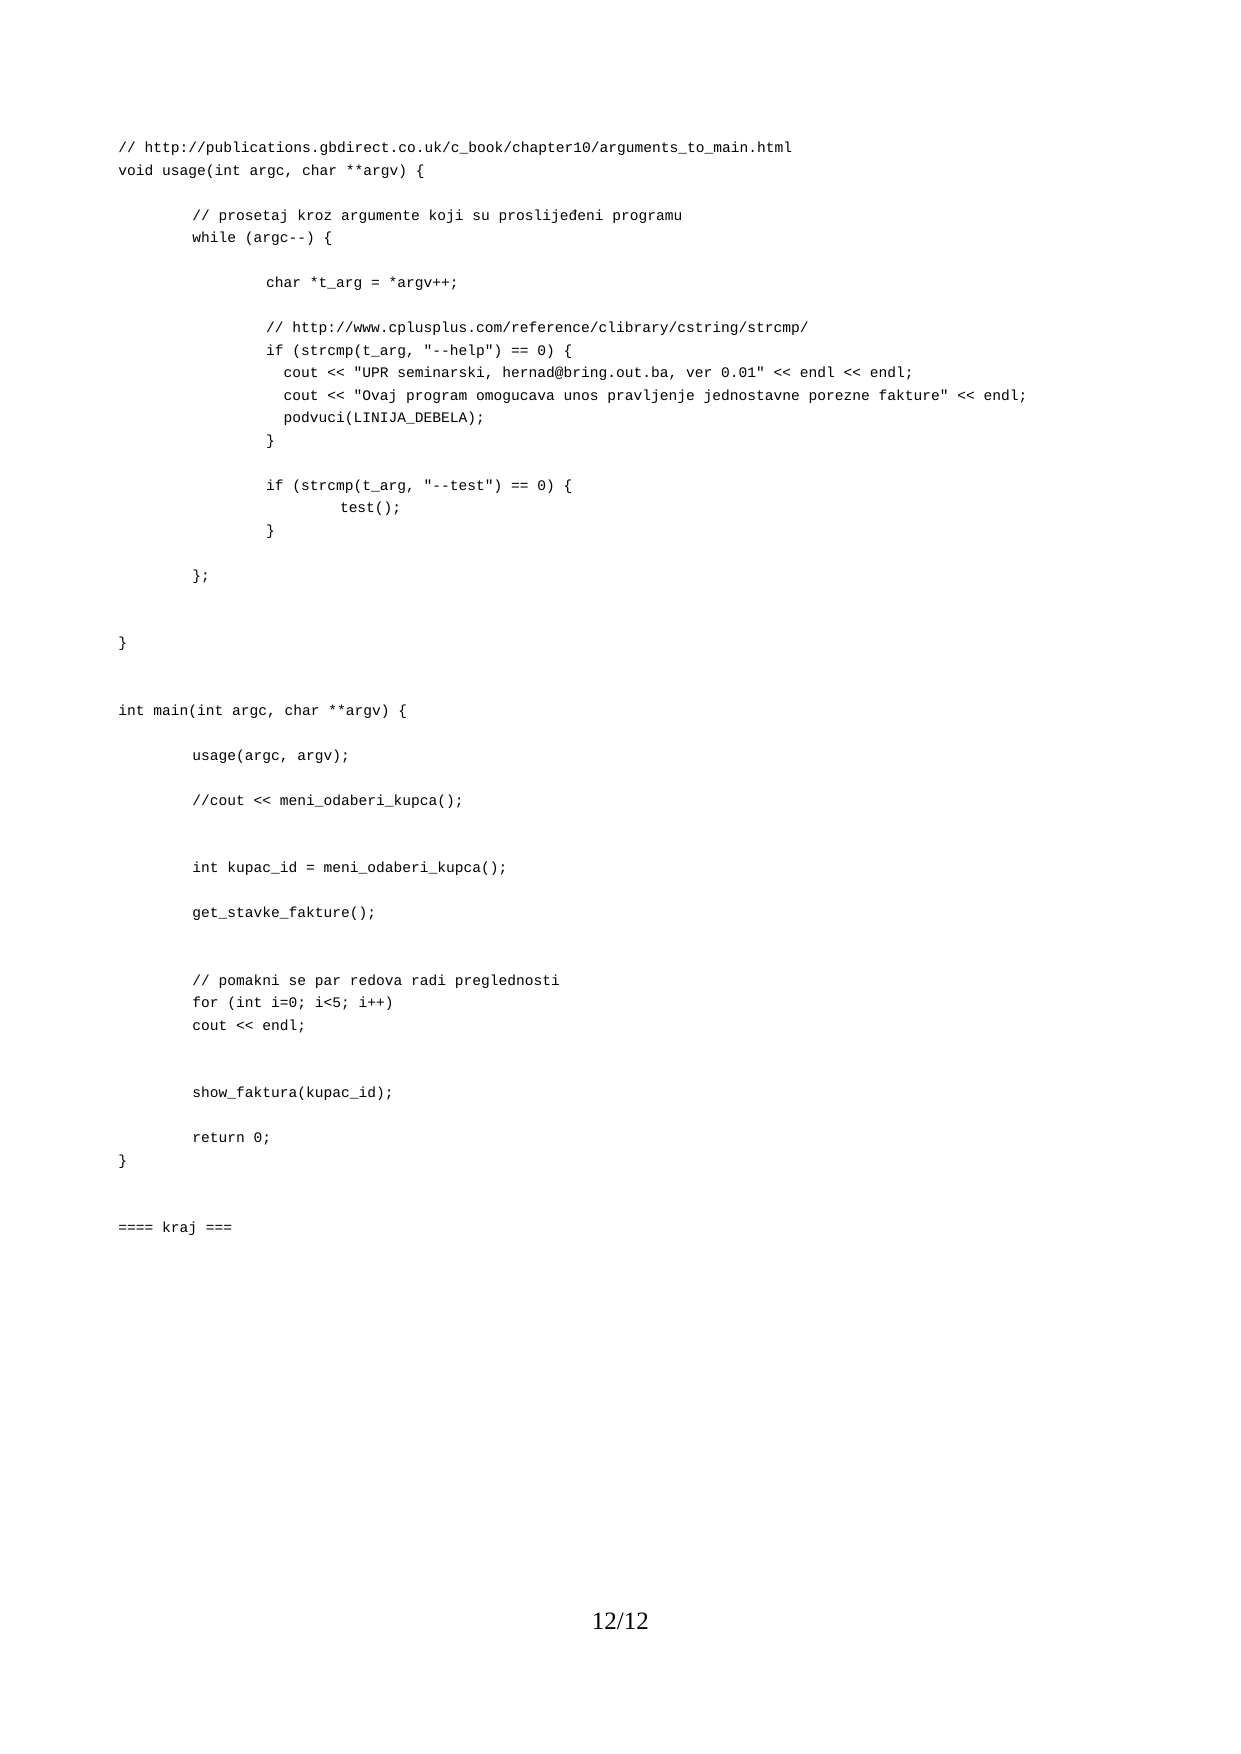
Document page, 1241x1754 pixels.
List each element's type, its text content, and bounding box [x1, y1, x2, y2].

text } [118, 433, 1122, 450]
text if (strcmp(t_arg, "--help") == 0) { [118, 343, 1122, 360]
text cout << "Ovaj program omogucava unos pravljenje jednostavne porezne fakture" << endl; [118, 388, 1122, 405]
text char *t_arg = *argv++; [118, 276, 1122, 292]
text return 0; [118, 1131, 1122, 1147]
text cout << "UPR seminarski, hernad@bring.out.ba, ver 0.01" << endl << endl; [118, 366, 1122, 382]
text for (int i=0; i<5; i++) [118, 996, 1122, 1012]
text } [118, 523, 1122, 540]
text while (argc--) { [118, 231, 1122, 247]
text if (strcmp(t_arg, "--test") == 0) { [118, 478, 1122, 495]
text } [118, 1153, 1122, 1170]
text ==== kraj === [118, 1221, 1122, 1237]
text void usage(int argc, char **argv) { [118, 163, 1122, 180]
text }; [118, 568, 1122, 585]
text podvuci(LINIJA_DEBELA); [118, 411, 1122, 427]
text // pomakni se par redova radi preglednosti [118, 973, 1122, 990]
text cout << endl; [118, 1018, 1122, 1035]
text usage(argc, argv); [118, 748, 1122, 765]
text int kupac_id = meni_odaberi_kupca(); [118, 861, 1122, 877]
text } [118, 636, 1122, 652]
text show_faktura(kupac_id); [118, 1086, 1122, 1102]
text int main(int argc, char **argv) { [118, 703, 1122, 720]
text test(); [118, 501, 1122, 517]
text // prosetaj kroz argumente koji su proslijeđeni programu [118, 208, 1122, 225]
text //cout << meni_odaberi_kupca(); [118, 793, 1122, 810]
text // http://publications.gbdirect.co.uk/c_book/chapter10/arguments_to_main.html [118, 141, 1122, 157]
text // http://www.cplusplus.com/reference/clibrary/cstring/strcmp/ [118, 321, 1122, 337]
text get_stavke_fakture(); [118, 906, 1122, 922]
